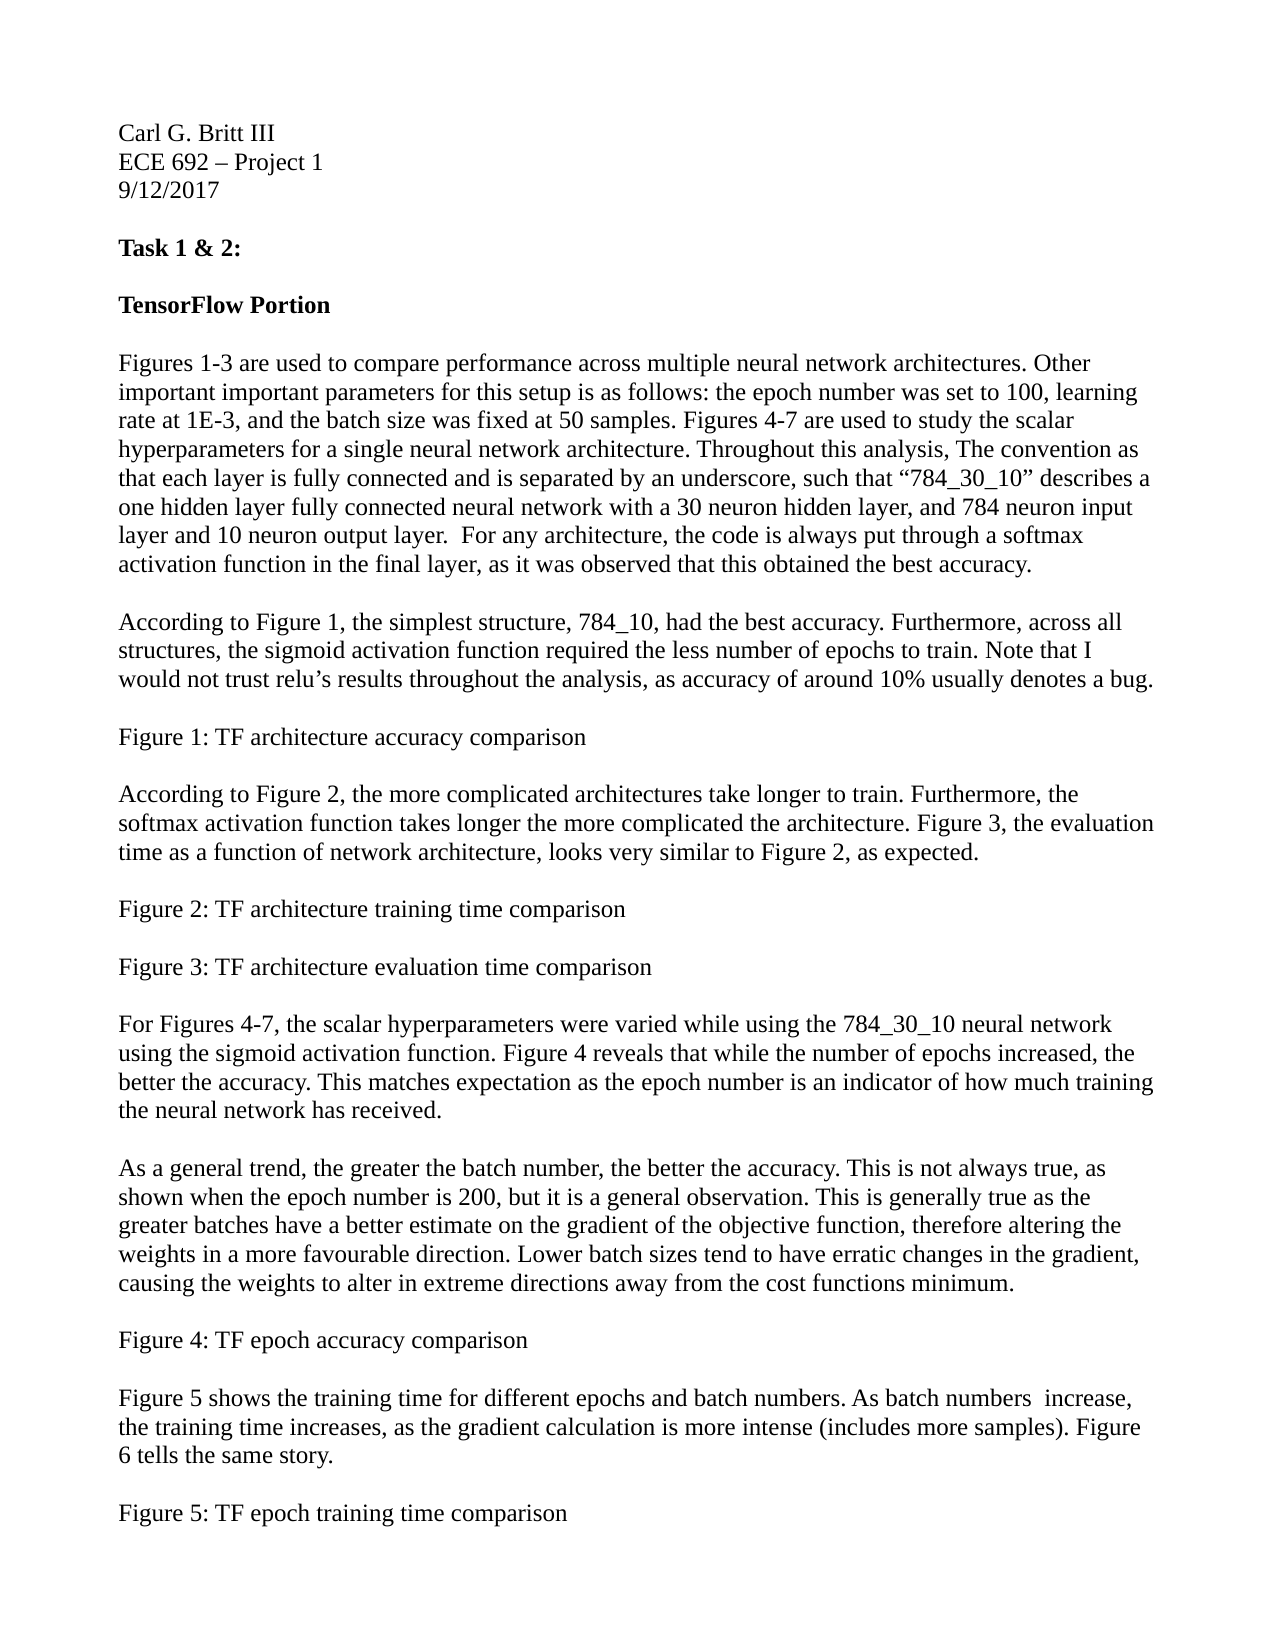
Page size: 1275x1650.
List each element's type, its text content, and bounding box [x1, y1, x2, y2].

text According to Figure 1, the simplest structure, 784_10, had the best accuracy. Furthermore, across all structures, the sigmoid activation function required the less number of epochs to train. Note that I would not trust relu’s results throughout the analysis, as accuracy of around 10% usually denotes a bug. [118, 607, 1157, 693]
text Carl G. Britt III [118, 118, 1157, 147]
text As a general trend, the greater the batch number, the better the accuracy. This is not always true, as shown when the epoch number is 200, but it is a general observation. This is generally true as the greater batches have a better estimate on the gradient of the objective function, therefore altering the weights in a more favourable direction. Lower batch sizes tend to have erratic changes in the gradient, causing the weights to alter in extreme directions away from the cost functions minimum. [118, 1153, 1157, 1297]
text Task 1 & 2: [118, 233, 1157, 262]
text Figure 5: TF epoch training time comparison [118, 1498, 1157, 1527]
text Figure 2: TF architecture training time comparison [118, 894, 1157, 923]
text TensorFlow Portion [118, 291, 1157, 319]
text According to Figure 2, the more complicated architectures take longer to train. Furthermore, the softmax activation function takes longer the more complicated the architecture. Figure 3, the evaluation time as a function of network architecture, looks very similar to Figure 2, as expected. [118, 779, 1157, 866]
text Figure 1: TF architecture accuracy comparison [118, 722, 1157, 751]
text 9/12/2017 [118, 176, 1157, 204]
text Figure 4: TF epoch accuracy comparison [118, 1326, 1157, 1354]
text Figure 3: TF architecture evaluation time comparison [118, 952, 1157, 981]
text For Figures 4-7, the scalar hyperparameters were varied while using the 784_30_10 neural network using the sigmoid activation function. Figure 4 reveals that while the number of epochs increased, the better the accuracy. This matches expectation as the epoch number is an indicator of how much training the neural network has received. [118, 1009, 1157, 1124]
text Figures 1-3 are used to compare performance across multiple neural network architectures. Other important important parameters for this setup is as follows: the epoch number was set to 100, learning rate at 1E-3, and the batch size was fixed at 50 samples. Figures 4-7 are used to study the scalar hyperparameters for a single neural network architecture. Throughout this analysis, The convention as that each layer is fully connected and is separated by an underscore, such that “784_30_10” describes a one hidden layer fully connected neural network with a 30 neuron hidden layer, and 784 neuron input layer and 10 neuron output layer. For any architecture, the code is always put through a softmax activation function in the final layer, as it was observed that this obtained the best accuracy. [118, 348, 1157, 578]
text ECE 692 – Project 1 [118, 147, 1157, 176]
text Figure 5 shows the training time for different epochs and batch numbers. As batch numbers increase, the training time increases, as the gradient calculation is more intense (includes more samples). Figure 6 tells the same story. [118, 1383, 1157, 1469]
